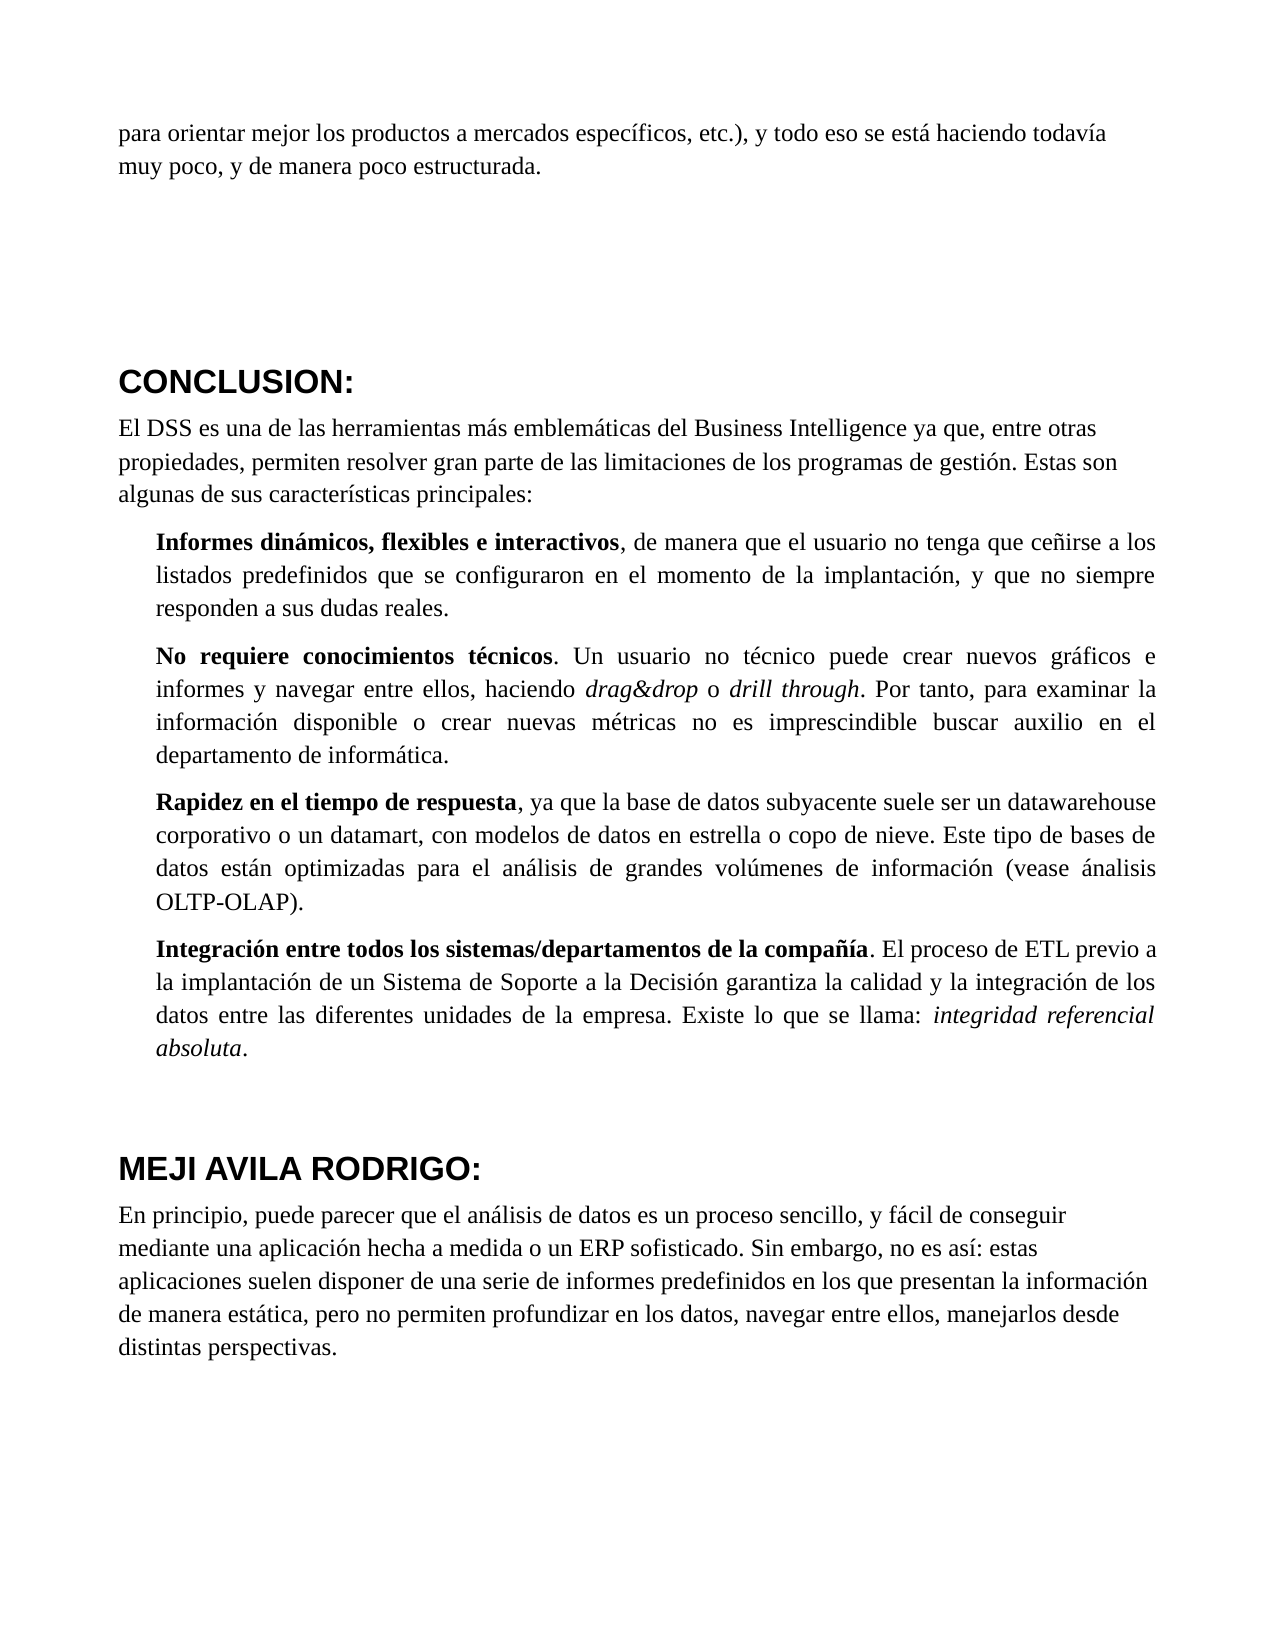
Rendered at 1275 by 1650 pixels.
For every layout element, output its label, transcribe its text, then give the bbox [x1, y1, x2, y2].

text para orientar mejor los productos a mercados específicos, etc.), y todo eso se está haciendo todavía muy poco, y de manera poco estructurada. [118, 118, 1157, 180]
text Integración entre todos los sistemas/departamentos de la compañía. El proceso de ETL previo a la implantación de un Sistema de Soporte a la Decisión garantiza la calidad y la integración de los datos entre las diferentes unidades de la empresa. Existe lo que se llama: integridad referencial absoluta. [156, 934, 1157, 1062]
subtitle MEJI AVILA RODRIGO: [118, 1149, 1157, 1188]
text El DSS es una de las herramientas más emblemáticas del Business Intelligence ya que, entre otras propiedades, permiten resolver gran parte de las limitaciones de los programas de gestión. Estas son algunas de sus características principales: [118, 413, 1157, 508]
text Rapidez en el tiempo de respuesta, ya que la base de datos subyacente suele ser un datawarehouse corporativo o un datamart, con modelos de datos en estrella o copo de nieve. Este tipo de bases de datos están optimizadas para el análisis de grandes volúmenes de información (vease ánalisis OLTP-OLAP). [156, 787, 1157, 915]
text Informes dinámicos, flexibles e interactivos, de manera que el usuario no tenga que ceñirse a los listados predefinidos que se configuraron en el momento de la implantación, y que no siempre responden a sus dudas reales. [156, 527, 1157, 622]
text En principio, puede parecer que el análisis de datos es un proceso sencillo, y fácil de conseguir mediante una aplicación hecha a medida o un ERP sofisticado. Sin embargo, no es así: estas aplicaciones suelen disponer de una serie de informes predefinidos en los que presentan la información de manera estática, pero no permiten profundizar en los datos, navegar entre ellos, manejarlos desde distintas perspectivas. [118, 1200, 1157, 1361]
subtitle CONCLUSION: [118, 362, 1157, 401]
text No requiere conocimientos técnicos. Un usuario no técnico puede crear nuevos gráficos e informes y navegar entre ellos, haciendo drag&drop o drill through. Por tanto, para examinar la información disponible o crear nuevas métricas no es imprescindible buscar auxilio en el departamento de informática. [156, 641, 1157, 769]
